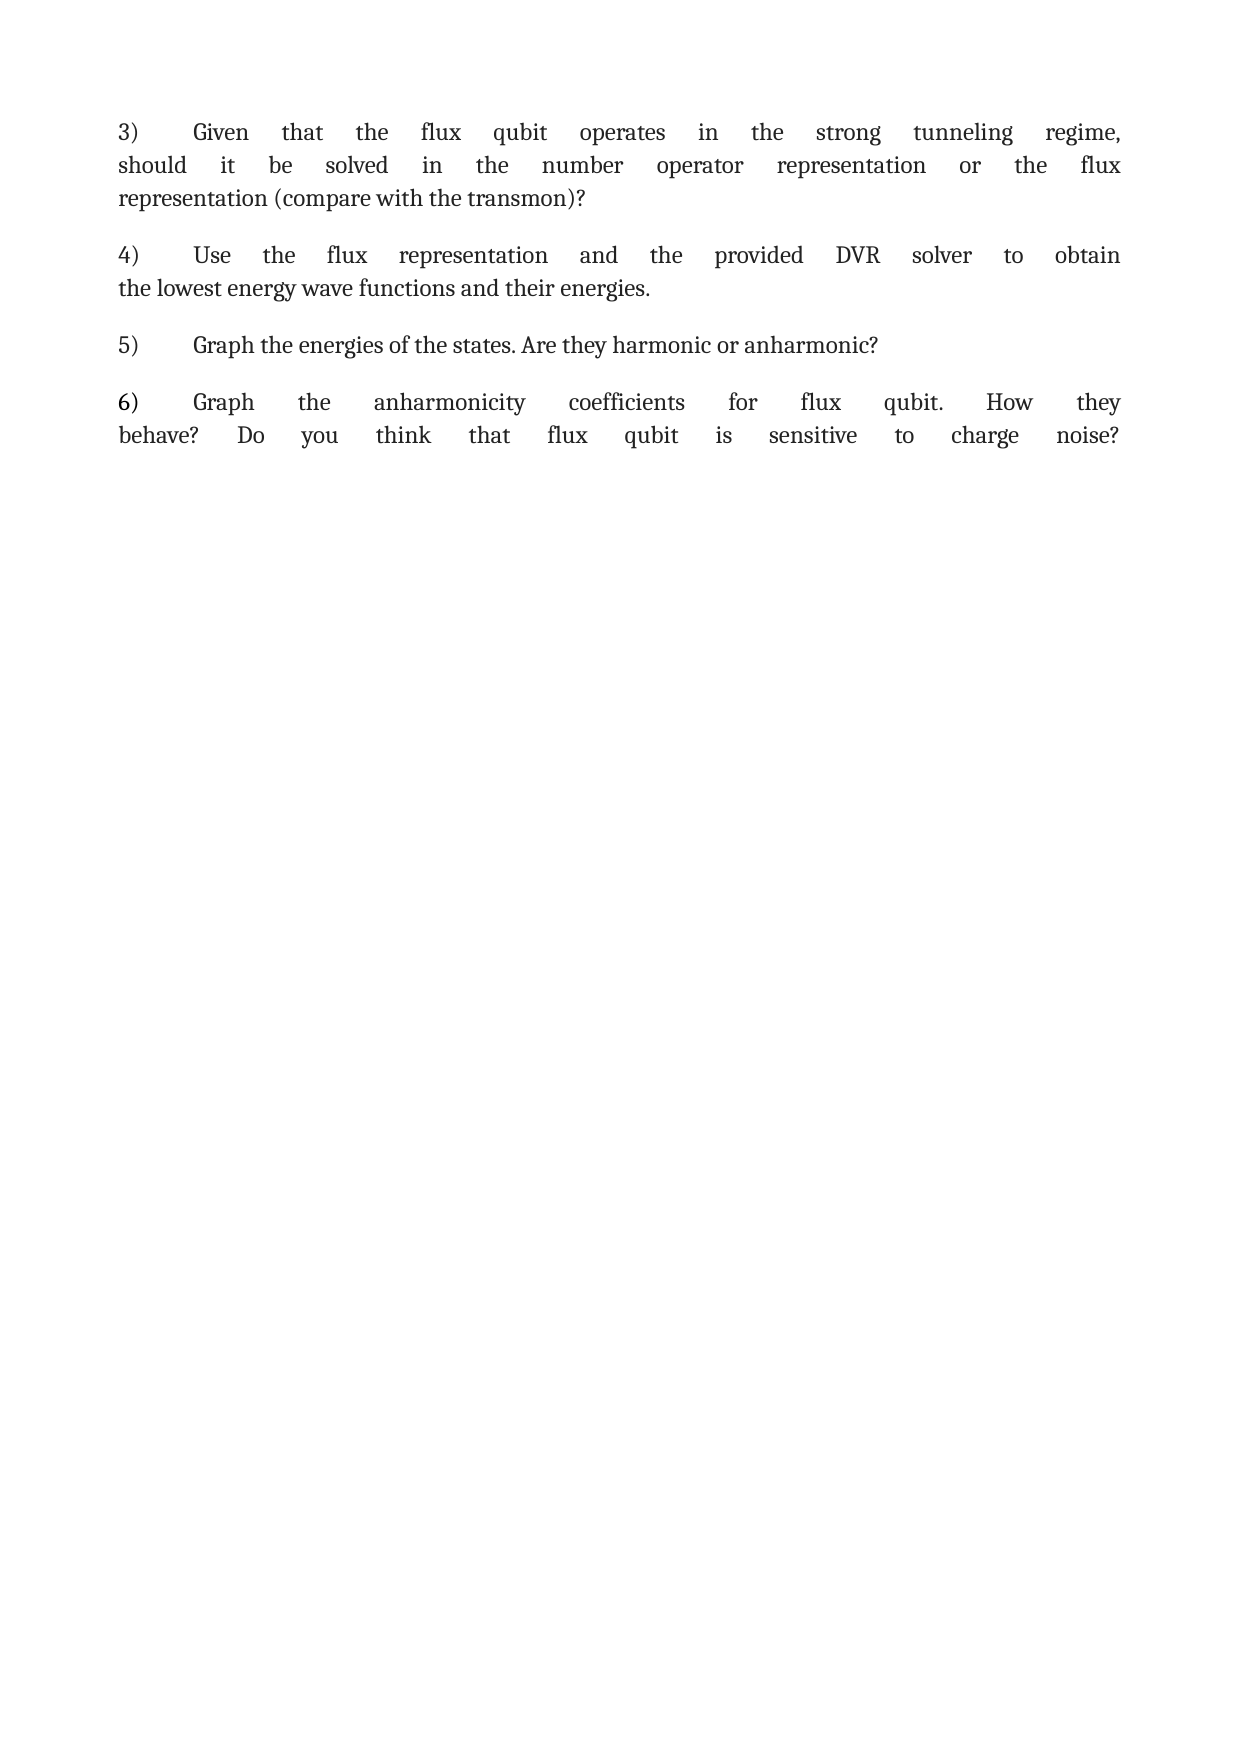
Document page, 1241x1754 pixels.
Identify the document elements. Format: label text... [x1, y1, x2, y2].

list Given that the flux qubit operates in the strong tunneling regime, should it be solved in the number operator representation or the flux representation (compare with the transmon)? [118, 118, 1122, 213]
list Graph the energies of the states. Are they harmonic or anharmonic? [118, 331, 1122, 359]
list Graph the anharmonicity coefficients for flux qubit. How they behave? Do you think that flux qubit is sensitive to charge noise? [118, 387, 1122, 482]
list Use the flux representation and the provided DVR solver to obtain the lowest energy wave functions and their energies. [118, 241, 1122, 303]
